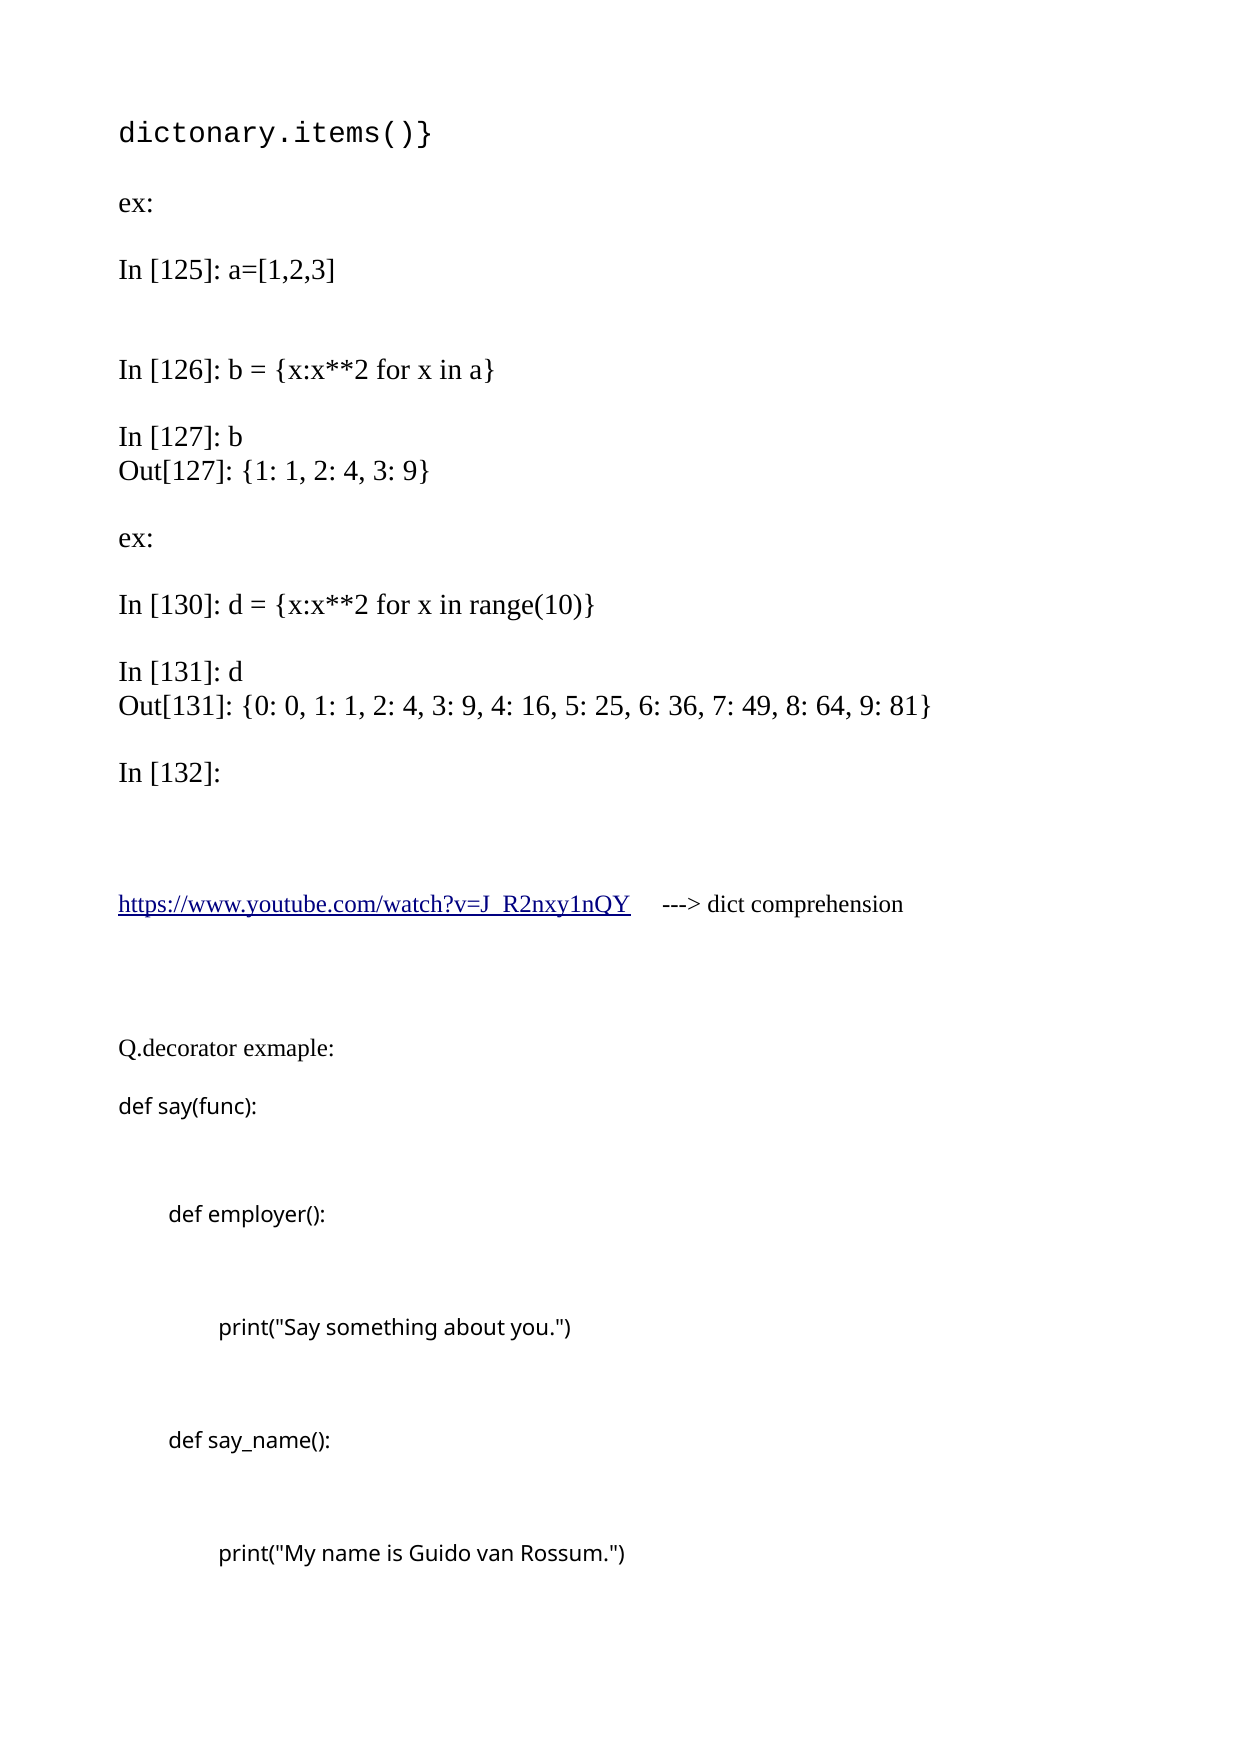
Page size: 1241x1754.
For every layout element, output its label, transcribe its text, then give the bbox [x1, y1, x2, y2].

text In [127]: b [118, 419, 1122, 453]
text In [132]: [118, 755, 1122, 788]
text Q.decorator exmaple: [118, 1033, 1122, 1062]
text In [125]: a=[1,2,3] [118, 252, 1122, 285]
text Out[127]: {1: 1, 2: 4, 3: 9} [118, 453, 1122, 487]
text ex: [118, 185, 1122, 218]
text ex: [118, 520, 1122, 554]
text https://www.youtube.com/watch?v=J_R2nxy1nQY ---> dict comprehension [118, 889, 1122, 918]
text In [130]: d = {x:x**2 for x in range(10)} [118, 587, 1122, 621]
text In [126]: b = {x:x**2 for x in a} [118, 352, 1122, 386]
text def say_name(): [118, 1424, 1122, 1455]
text dictonary.items()} [118, 118, 1122, 151]
text print("My name is Guido van Rossum.") [118, 1538, 1122, 1568]
text def say(func): [118, 1090, 1122, 1121]
text def employer(): [118, 1198, 1122, 1228]
text Out[131]: {0: 0, 1: 1, 2: 4, 3: 9, 4: 16, 5: 25, 6: 36, 7: 49, 8: 64, 9: 81} [118, 688, 1122, 721]
text print("Say something about you.") [118, 1311, 1122, 1342]
text In [131]: d [118, 654, 1122, 688]
